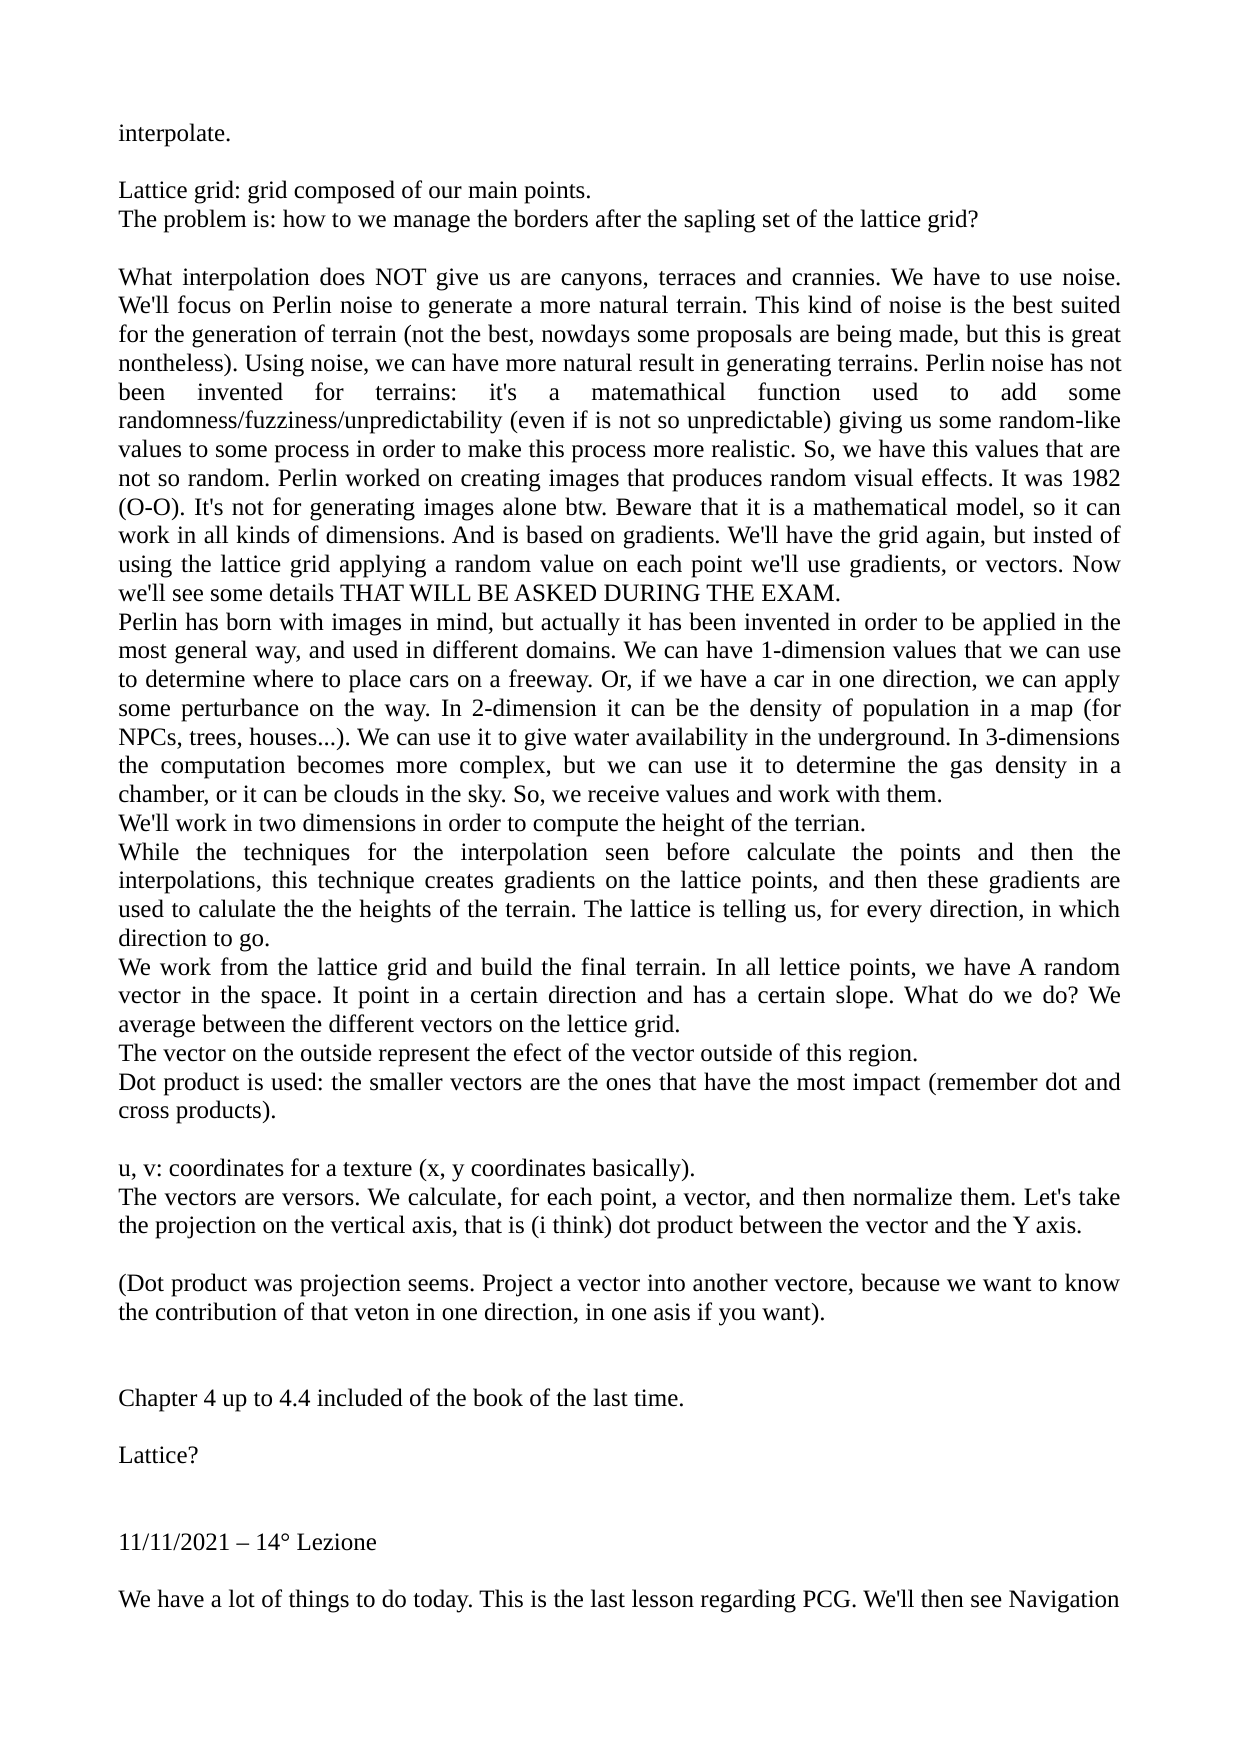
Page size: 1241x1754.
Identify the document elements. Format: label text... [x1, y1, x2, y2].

text Lattice grid: grid composed of our main points. [118, 176, 1122, 204]
text We work from the lattice grid and build the final terrain. In all lettice points, we have A random vector in the space. It point in a certain direction and has a certain slope. What do we do? We average between the different vectors on the lettice grid. [118, 952, 1122, 1038]
text Dot product is used: the smaller vectors are the ones that have the most impact (remember dot and cross products). [118, 1067, 1122, 1124]
text Lattice? [118, 1441, 1122, 1469]
text The vector on the outside represent the efect of the vector outside of this region. [118, 1038, 1122, 1067]
text We'll work in two dimensions in order to compute the height of the terrian. [118, 808, 1122, 837]
text interpolate. [118, 118, 1122, 147]
text Perlin has born with images in mind, but actually it has been invented in order to be applied in the most general way, and used in different domains. We can have 1-dimension values that we can use to determine where to place cars on a freeway. Or, if we have a car in one direction, we can apply some perturbance on the way. In 2-dimension it can be the density of population in a map (for NPCs, trees, houses...). We can use it to give water availability in the underground. In 3-dimensions the computation becomes more complex, but we can use it to determine the gas density in a chamber, or it can be clouds in the sky. So, we receive values and work with them. [118, 607, 1122, 808]
text The problem is: how to we manage the borders after the sapling set of the lattice grid? [118, 204, 1122, 233]
text Chapter 4 up to 4.4 included of the book of the last time. [118, 1383, 1122, 1412]
text (Dot product was projection seems. Project a vector into another vectore, because we want to know the contribution of that veton in one direction, in one asis if you want). [118, 1268, 1122, 1326]
text While the techniques for the interpolation seen before calculate the points and then the interpolations, this technique creates gradients on the lattice points, and then these gradients are used to calulate the the heights of the terrain. The lattice is telling us, for every direction, in which direction to go. [118, 837, 1122, 952]
text We have a lot of things to do today. This is the last lesson regarding PCG. We'll then see Navigation [118, 1584, 1122, 1613]
text 11/11/2021 – 14° Lezione [118, 1527, 1122, 1556]
text The vectors are versors. We calculate, for each point, a vector, and then normalize them. Let's take the projection on the vertical axis, that is (i think) dot product between the vector and the Y axis. [118, 1182, 1122, 1239]
text What interpolation does NOT give us are canyons, terraces and crannies. We have to use noise. We'll focus on Perlin noise to generate a more natural terrain. This kind of noise is the best suited for the generation of terrain (not the best, nowdays some proposals are being made, but this is great nontheless). Using noise, we can have more natural result in generating terrains. Perlin noise has not been invented for terrains: it's a matemathical function used to add some randomness/fuzziness/unpredictability (even if is not so unpredictable) giving us some random-like values to some process in order to make this process more realistic. So, we have this values that are not so random. Perlin worked on creating images that produces random visual effects. It was 1982 (O-O). It's not for generating images alone btw. Beware that it is a mathematical model, so it can work in all kinds of dimensions. And is based on gradients. We'll have the grid again, but insted of using the lattice grid applying a random value on each point we'll use gradients, or vectors. Now we'll see some details THAT WILL BE ASKED DURING THE EXAM. [118, 262, 1122, 607]
text u, v: coordinates for a texture (x, y coordinates basically). [118, 1153, 1122, 1182]
